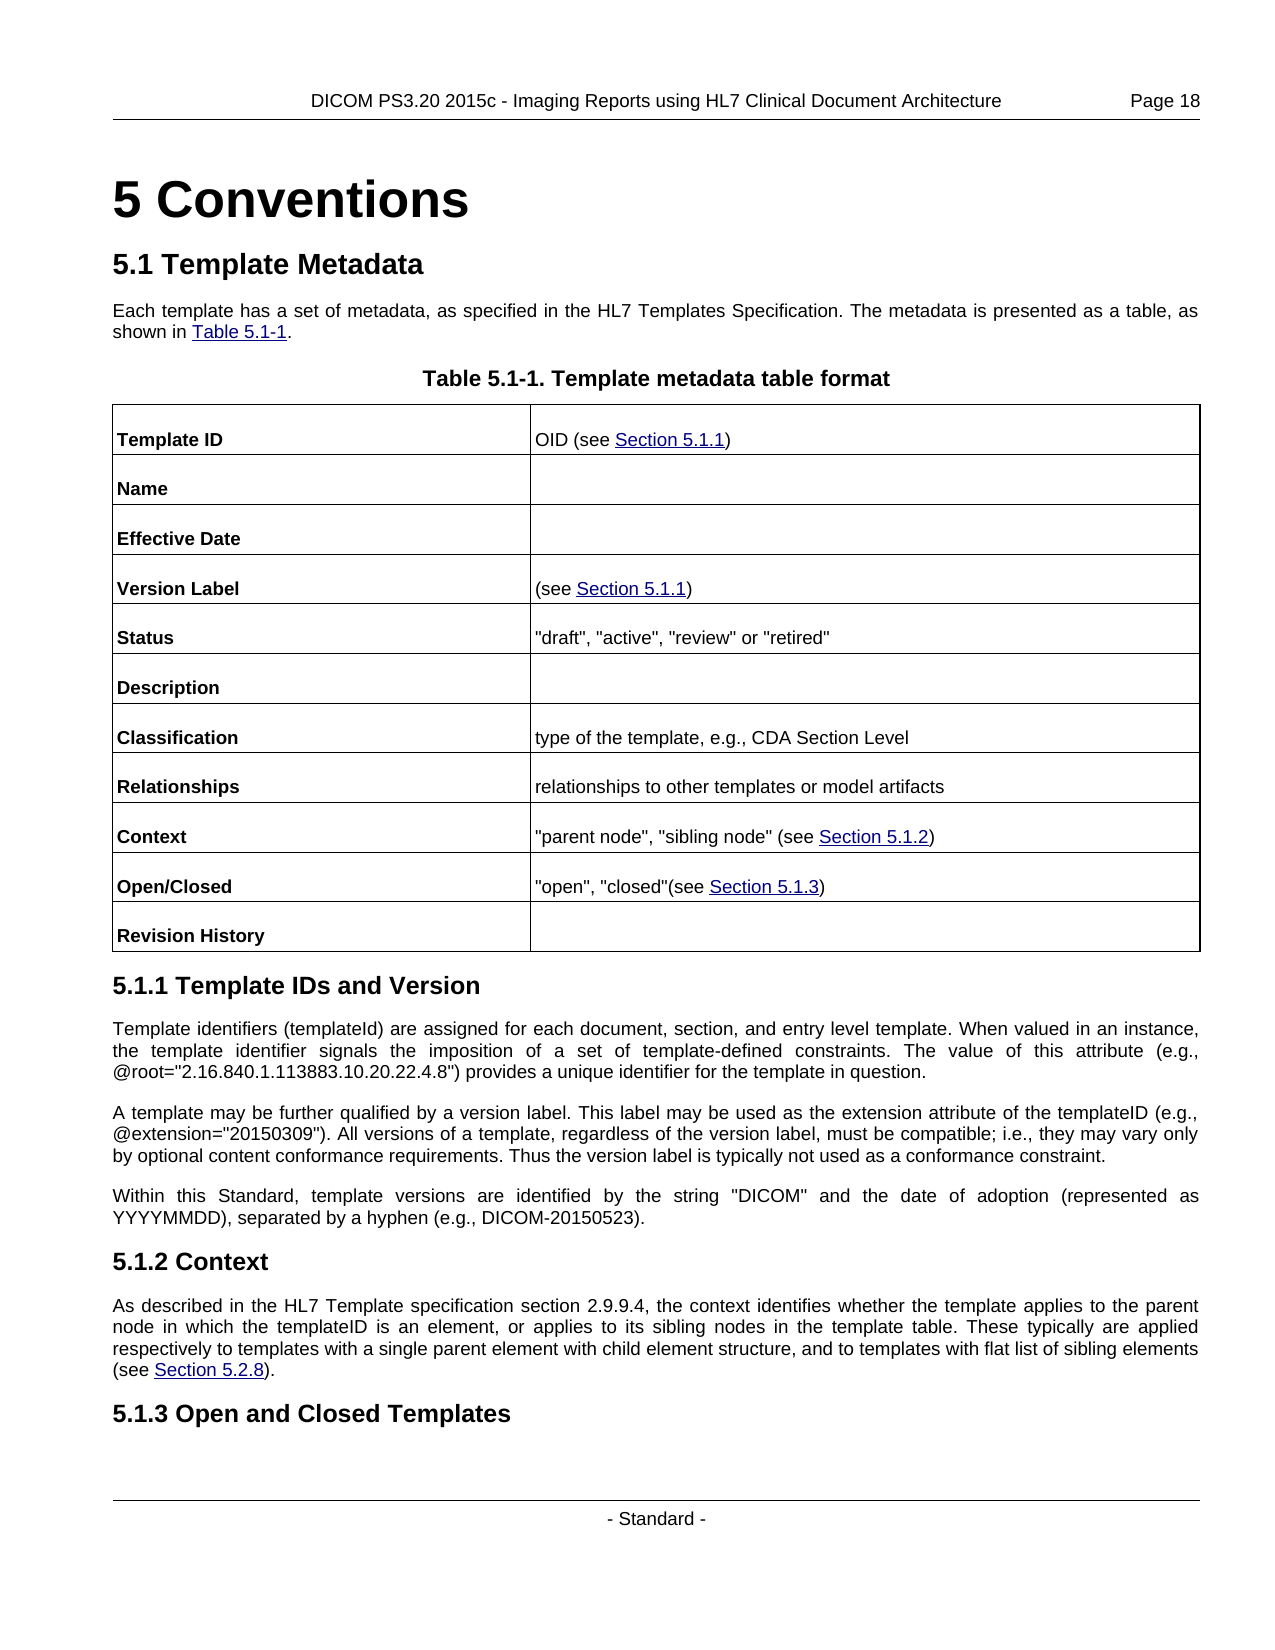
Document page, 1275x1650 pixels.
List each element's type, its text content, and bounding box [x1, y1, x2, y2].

text Within this Standard, template versions are identified by the string "DICOM" and the date of adoption (represented as YYYYMMDD), separated by a hyphen (e.g., DICOM-20150523). [112, 1185, 1200, 1228]
table_cell (see Section 5.1.1) [531, 555, 1199, 603]
table_cell Revision History [113, 902, 530, 951]
table_header Template ID [113, 405, 530, 454]
text Table 5.1-1. Template metadata table format [112, 365, 1200, 391]
table_cell type of the template, e.g., CDA Section Level [531, 704, 1199, 752]
table_cell [531, 654, 1199, 702]
text A template may be further qualified by a version label. This label may be used as the extension attribute of the templateID (e.g., @extension="20150309"). All versions of a template, regardless of the version label, must be compatible; i.e., they may vary only by optional content conformance requirements. Thus the version label is typically not used as a conformance constraint. [112, 1102, 1200, 1166]
table_cell relationships to other templates or model artifacts [531, 753, 1199, 802]
table_cell [531, 455, 1199, 504]
text 5 Conventions [112, 169, 1200, 228]
table_cell Description [113, 654, 530, 702]
table_cell "parent node", "sibling node" (see Section 5.1.2) [531, 803, 1199, 852]
text Each template has a set of metadata, as specified in the HL7 Templates Specification. The metadata is presented as a table, as shown in Table 5.1-1. [112, 299, 1200, 342]
text 5.1 Template Metadata [112, 247, 1200, 281]
table_cell Name [113, 455, 530, 504]
table_cell Status [113, 604, 530, 653]
table_header OID (see Section 5.1.1) [531, 405, 1199, 454]
table_cell Relationships [113, 753, 530, 802]
text 5.1.2 Context [112, 1247, 1200, 1276]
text 5.1.1 Template IDs and Version [112, 971, 1200, 999]
table_cell Effective Date [113, 505, 530, 553]
table_cell "open", "closed"(see Section 5.1.3) [531, 853, 1199, 901]
text As described in the HL7 Template specification section 2.9.9.4, the context identifies whether the template applies to the parent node in which the templateID is an element, or applies to its sibling nodes in the template table. These typically are applied respectively to templates with a single parent element with child element structure, and to templates with flat list of sibling elements (see Section 5.2.8). [112, 1294, 1200, 1381]
text 5.1.3 Open and Closed Templates [112, 1399, 1200, 1428]
table_cell Context [113, 803, 530, 852]
text Template identifiers (templateId) are assigned for each document, section, and entry level template. When valued in an instance, the template identifier signals the imposition of a set of template-defined constraints. The value of this attribute (e.g., @root="2.16.840.1.113883.10.20.22.4.8") provides a unique identifier for the template in question. [112, 1018, 1200, 1083]
table_cell [531, 902, 1199, 951]
table_cell Open/Closed [113, 853, 530, 901]
table_cell Classification [113, 704, 530, 752]
table_cell Version Label [113, 555, 530, 603]
table_cell "draft", "active", "review" or "retired" [531, 604, 1199, 653]
table_cell [531, 505, 1199, 553]
